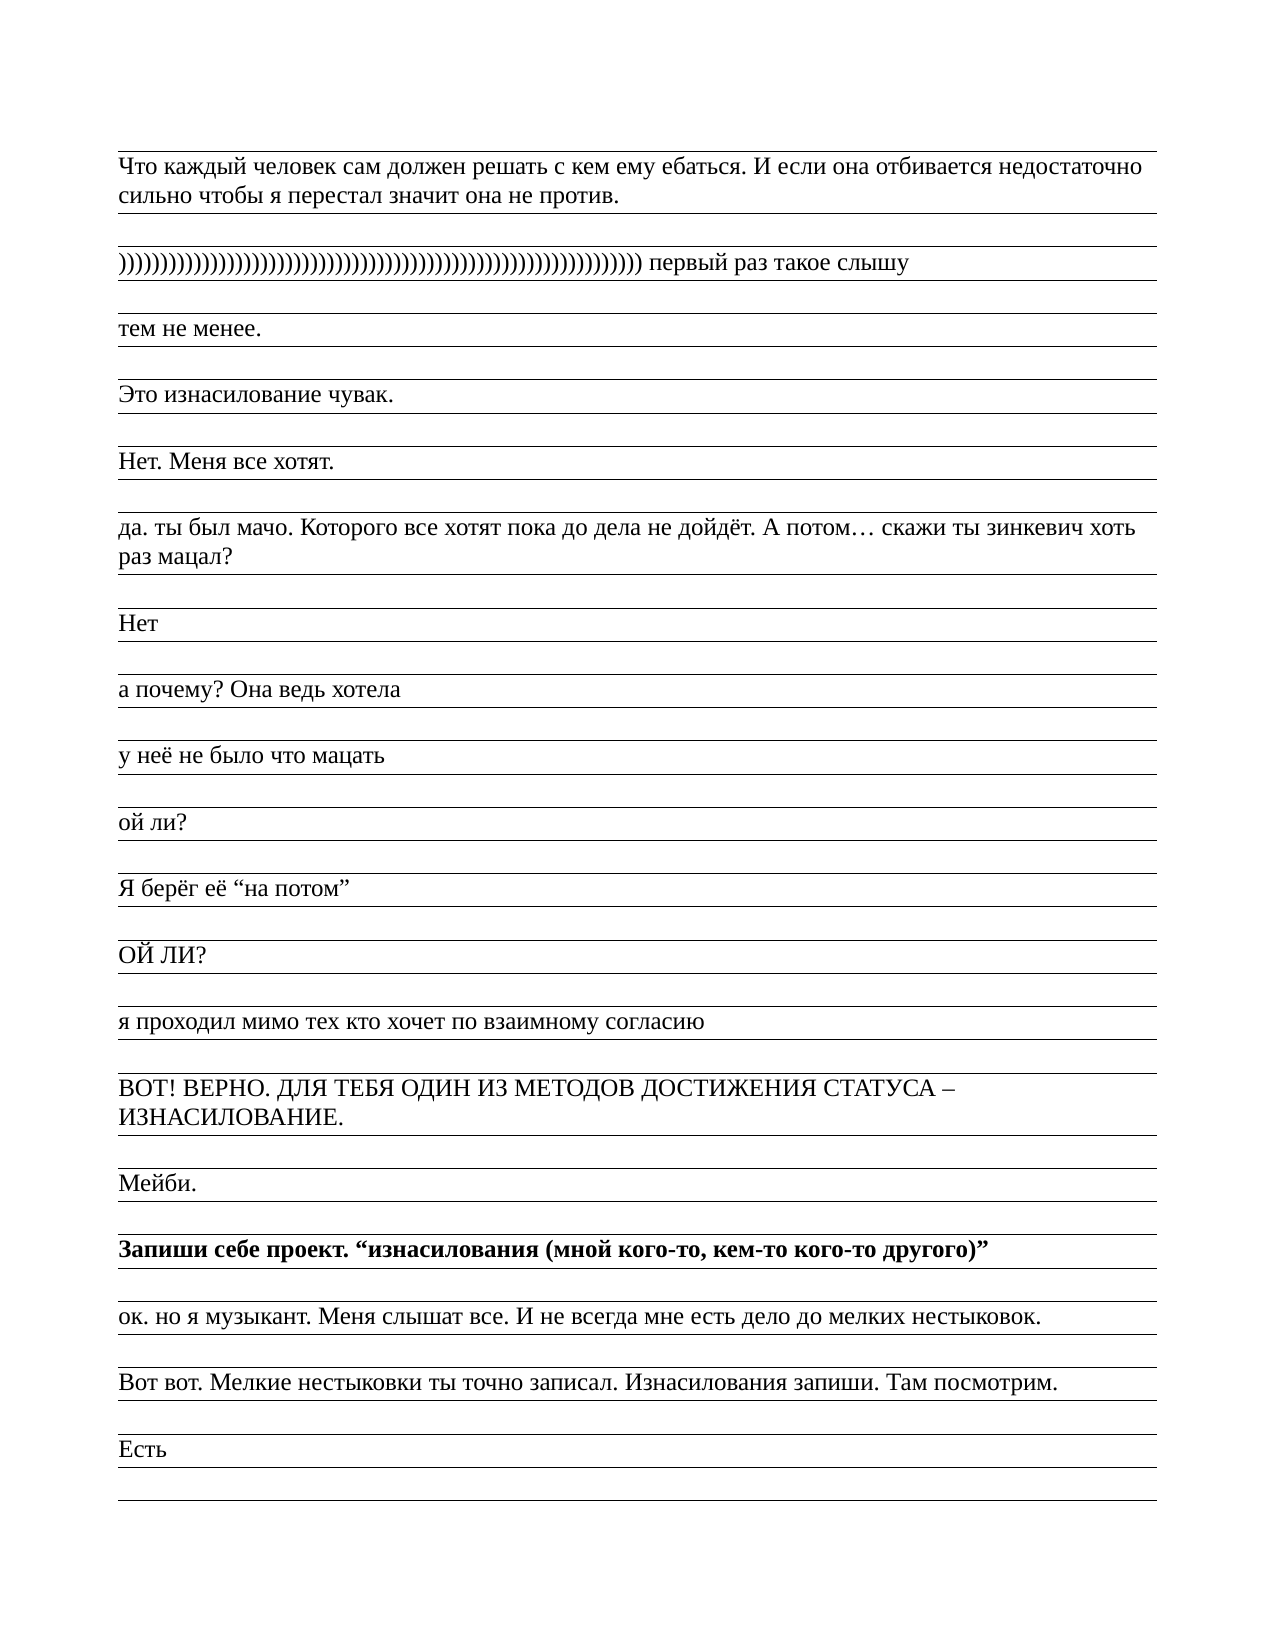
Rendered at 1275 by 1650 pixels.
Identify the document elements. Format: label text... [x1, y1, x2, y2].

text да. ты был мачо. Которого все хотят пока до дела не дойдёт. А потом… скажи ты зинкевич хоть раз мацал? [118, 513, 1157, 574]
text Это изнасилование чувак. [118, 380, 1157, 413]
text ВОТ! ВЕРНО. ДЛЯ ТЕБЯ ОДИН ИЗ МЕТОДОВ ДОСТИЖЕНИЯ СТАТУСА – ИЗНАСИЛОВАНИЕ. [118, 1074, 1157, 1135]
text Я берёг её “на потом” [118, 874, 1157, 906]
text Что каждый человек сам должен решать с кем ему ебаться. И если она отбивается недостаточно сильно чтобы я перестал значит она не против. [118, 152, 1157, 213]
text Мейби. [118, 1169, 1157, 1201]
text Нет. Меня все хотят. [118, 447, 1157, 479]
text у неё не было что мацать [118, 741, 1157, 774]
text тем не менее. [118, 314, 1157, 346]
text Нет [118, 609, 1157, 641]
text Есть [118, 1435, 1157, 1467]
text а почему? Она ведь хотела [118, 675, 1157, 707]
text Запиши себе проект. “изнасилования (мной кого-то, кем-то кого-то другого)” [118, 1235, 1157, 1268]
text ОЙ ЛИ? [118, 941, 1157, 973]
text Вот вот. Мелкие нестыковки ты точно записал. Изнасилования запиши. Там посмотрим. [118, 1368, 1157, 1400]
text ой ли? [118, 808, 1157, 840]
text ))))))))))))))))))))))))))))))))))))))))))))))))))))))))))))))) первый раз такое слышу [118, 247, 1157, 280]
text ок. но я музыкант. Меня слышат все. И не всегда мне есть дело до мелких нестыковок. [118, 1302, 1157, 1334]
text я проходил мимо тех кто хочет по взаимному согласию [118, 1007, 1157, 1039]
